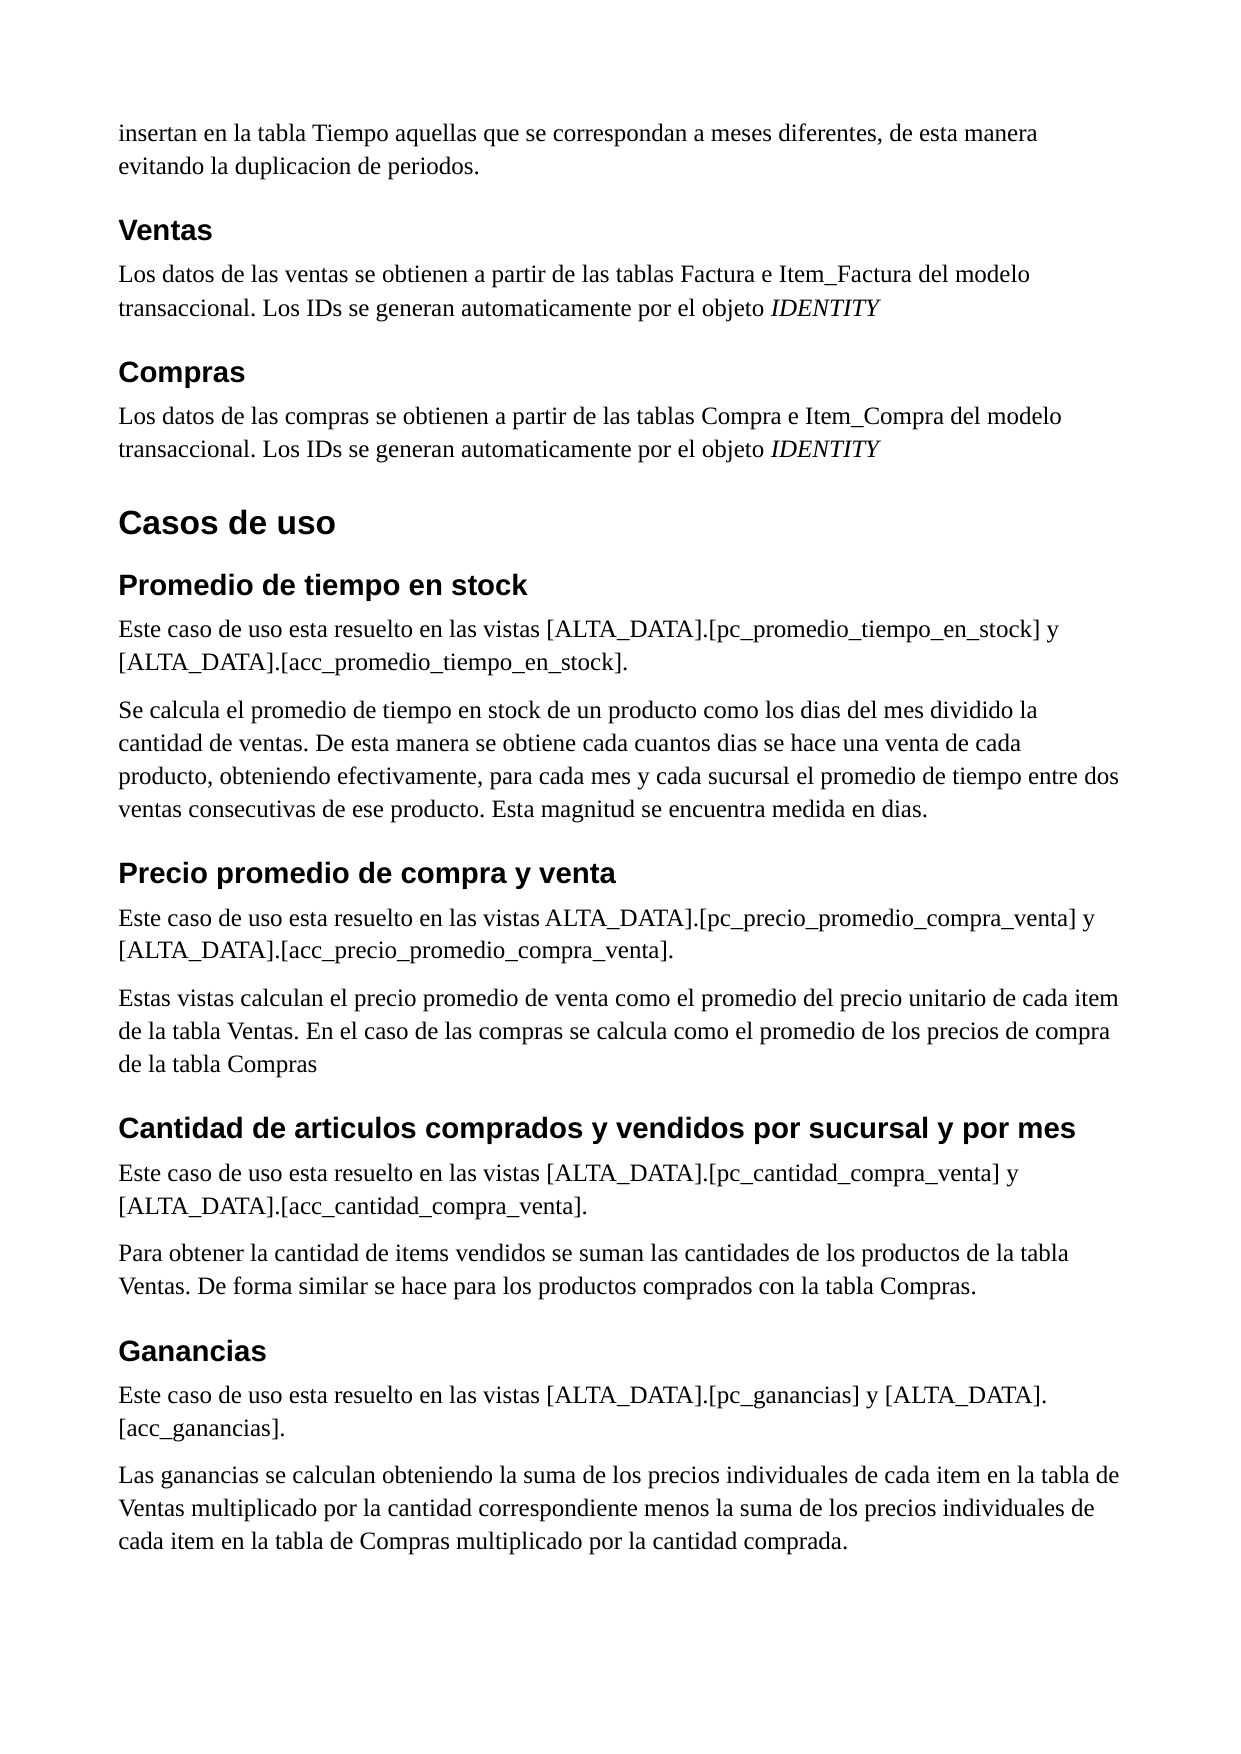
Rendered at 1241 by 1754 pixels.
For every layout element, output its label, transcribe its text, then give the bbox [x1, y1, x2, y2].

text Los datos de las compras se obtienen a partir de las tablas Compra e Item_Compra del modelo transaccional. Los IDs se generan automaticamente por el objeto IDENTITY [118, 401, 1122, 463]
text Se calcula el promedio de tiempo en stock de un producto como los dias del mes dividido la cantidad de ventas. De esta manera se obtiene cada cuantos dias se hace una venta de cada producto, obteniendo efectivamente, para cada mes y cada sucursal el promedio de tiempo entre dos ventas consecutivas de ese producto. Esta magnitud se encuentra medida en dias. [118, 695, 1122, 823]
text Este caso de uso esta resuelto en las vistas [ALTA_DATA].[pc_cantidad_compra_venta] y [ALTA_DATA].[acc_cantidad_compra_venta]. [118, 1158, 1122, 1219]
text Los datos de las ventas se obtienen a partir de las tablas Factura e Item_Factura del modelo transaccional. Los IDs se generan automaticamente por el objeto IDENTITY [118, 259, 1122, 321]
subtitle Precio promedio de compra y venta [118, 856, 1122, 890]
subtitle Ventas [118, 213, 1122, 247]
subtitle Compras [118, 355, 1122, 388]
text insertan en la tabla Tiempo aquellas que se correspondan a meses diferentes, de esta manera evitando la duplicacion de periodos. [118, 118, 1122, 180]
text Las ganancias se calculan obteniendo la suma de los precios individuales de cada item en la tabla de Ventas multiplicado por la cantidad correspondiente menos la suma de los precios individuales de cada item en la tabla de Compras multiplicado por la cantidad comprada. [118, 1460, 1122, 1555]
subtitle Cantidad de articulos comprados y vendidos por sucursal y por mes [118, 1111, 1122, 1145]
text Este caso de uso esta resuelto en las vistas ALTA_DATA].[pc_precio_promedio_compra_venta] y [ALTA_DATA].[acc_precio_promedio_compra_venta]. [118, 903, 1122, 964]
subtitle Promedio de tiempo en stock [118, 568, 1122, 602]
subtitle Ganancias [118, 1333, 1122, 1367]
text Estas vistas calculan el precio promedio de venta como el promedio del precio unitario de cada item de la tabla Ventas. En el caso de las compras se calcula como el promedio de los precios de compra de la tabla Compras [118, 983, 1122, 1078]
subtitle Casos de uso [118, 502, 1122, 541]
text Este caso de uso esta resuelto en las vistas [ALTA_DATA].[pc_ganancias] y [ALTA_DATA].[acc_ganancias]. [118, 1380, 1122, 1442]
text Este caso de uso esta resuelto en las vistas [ALTA_DATA].[pc_promedio_tiempo_en_stock] y [ALTA_DATA].[acc_promedio_tiempo_en_stock]. [118, 614, 1122, 676]
text Para obtener la cantidad de items vendidos se suman las cantidades de los productos de la tabla Ventas. De forma similar se hace para los productos comprados con la tabla Compras. [118, 1238, 1122, 1300]
